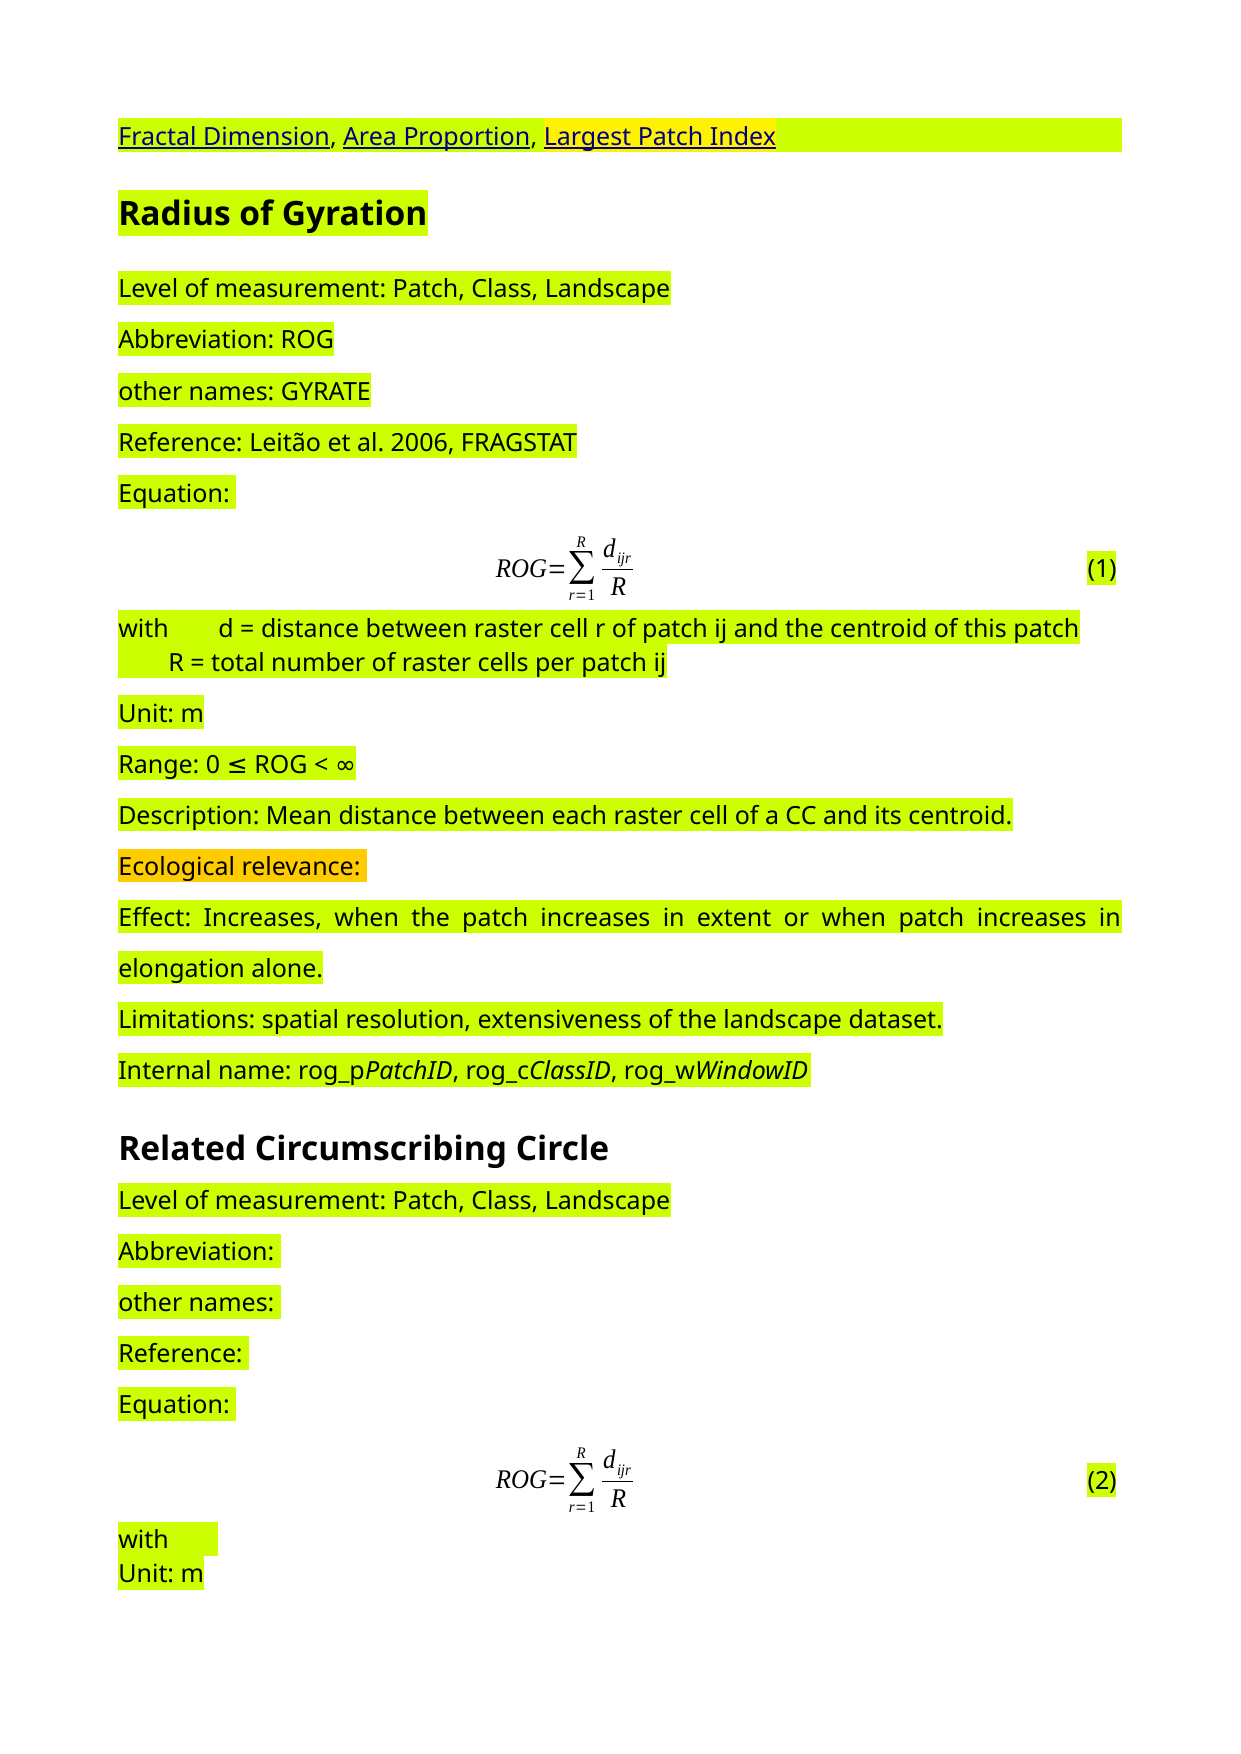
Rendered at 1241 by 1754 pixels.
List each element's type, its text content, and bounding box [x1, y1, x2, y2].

text Limitations: spatial resolution, extensiveness of the landscape dataset. [118, 1002, 1122, 1036]
text Fractal Dimension, Area Proportion, Largest Patch Index [118, 118, 1122, 152]
table_header (2) [1010, 1438, 1122, 1522]
text Reference: Leitão et al. 2006, FRAGSTAT [118, 424, 1122, 458]
text Level of measurement: Patch, Class, Landscape [118, 1183, 1122, 1217]
text Description: Mean distance between each raster cell of a CC and its centroid. [118, 797, 1122, 831]
subtitle Related Circumscribing Circle [118, 1124, 1122, 1170]
text Equation: [118, 475, 1122, 509]
text other names: [118, 1285, 1122, 1319]
table_header [118, 526, 1010, 610]
text Effect: Increases, when the patch increases in extent or when patch increases in elongation alone. [118, 899, 1122, 984]
text Equation: [118, 1387, 1122, 1421]
text Unit: m [118, 1556, 1122, 1590]
text Abbreviation: ROG [118, 322, 1122, 356]
text with d = distance between raster cell r of patch ij and the centroid of this patch [118, 610, 1122, 644]
text Unit: m [118, 695, 1122, 729]
text Level of measurement: Patch, Class, Landscape [118, 271, 1122, 305]
text Reference: [118, 1336, 1122, 1370]
text Ecological relevance: [118, 848, 1122, 882]
table_header (1) [1010, 526, 1122, 610]
text Range: 0 ≤ ROG < ∞ [118, 746, 1122, 780]
text other names: GYRATE [118, 373, 1122, 407]
text Abbreviation: [118, 1234, 1122, 1268]
subtitle Radius of Gyration [118, 190, 1122, 236]
text with [118, 1522, 1122, 1556]
text Internal name: rog_pPatchID, rog_cClassID, rog_wWindowID [118, 1053, 1122, 1087]
text R = total number of raster cells per patch ij [118, 644, 1122, 678]
table_header [118, 1438, 1010, 1522]
